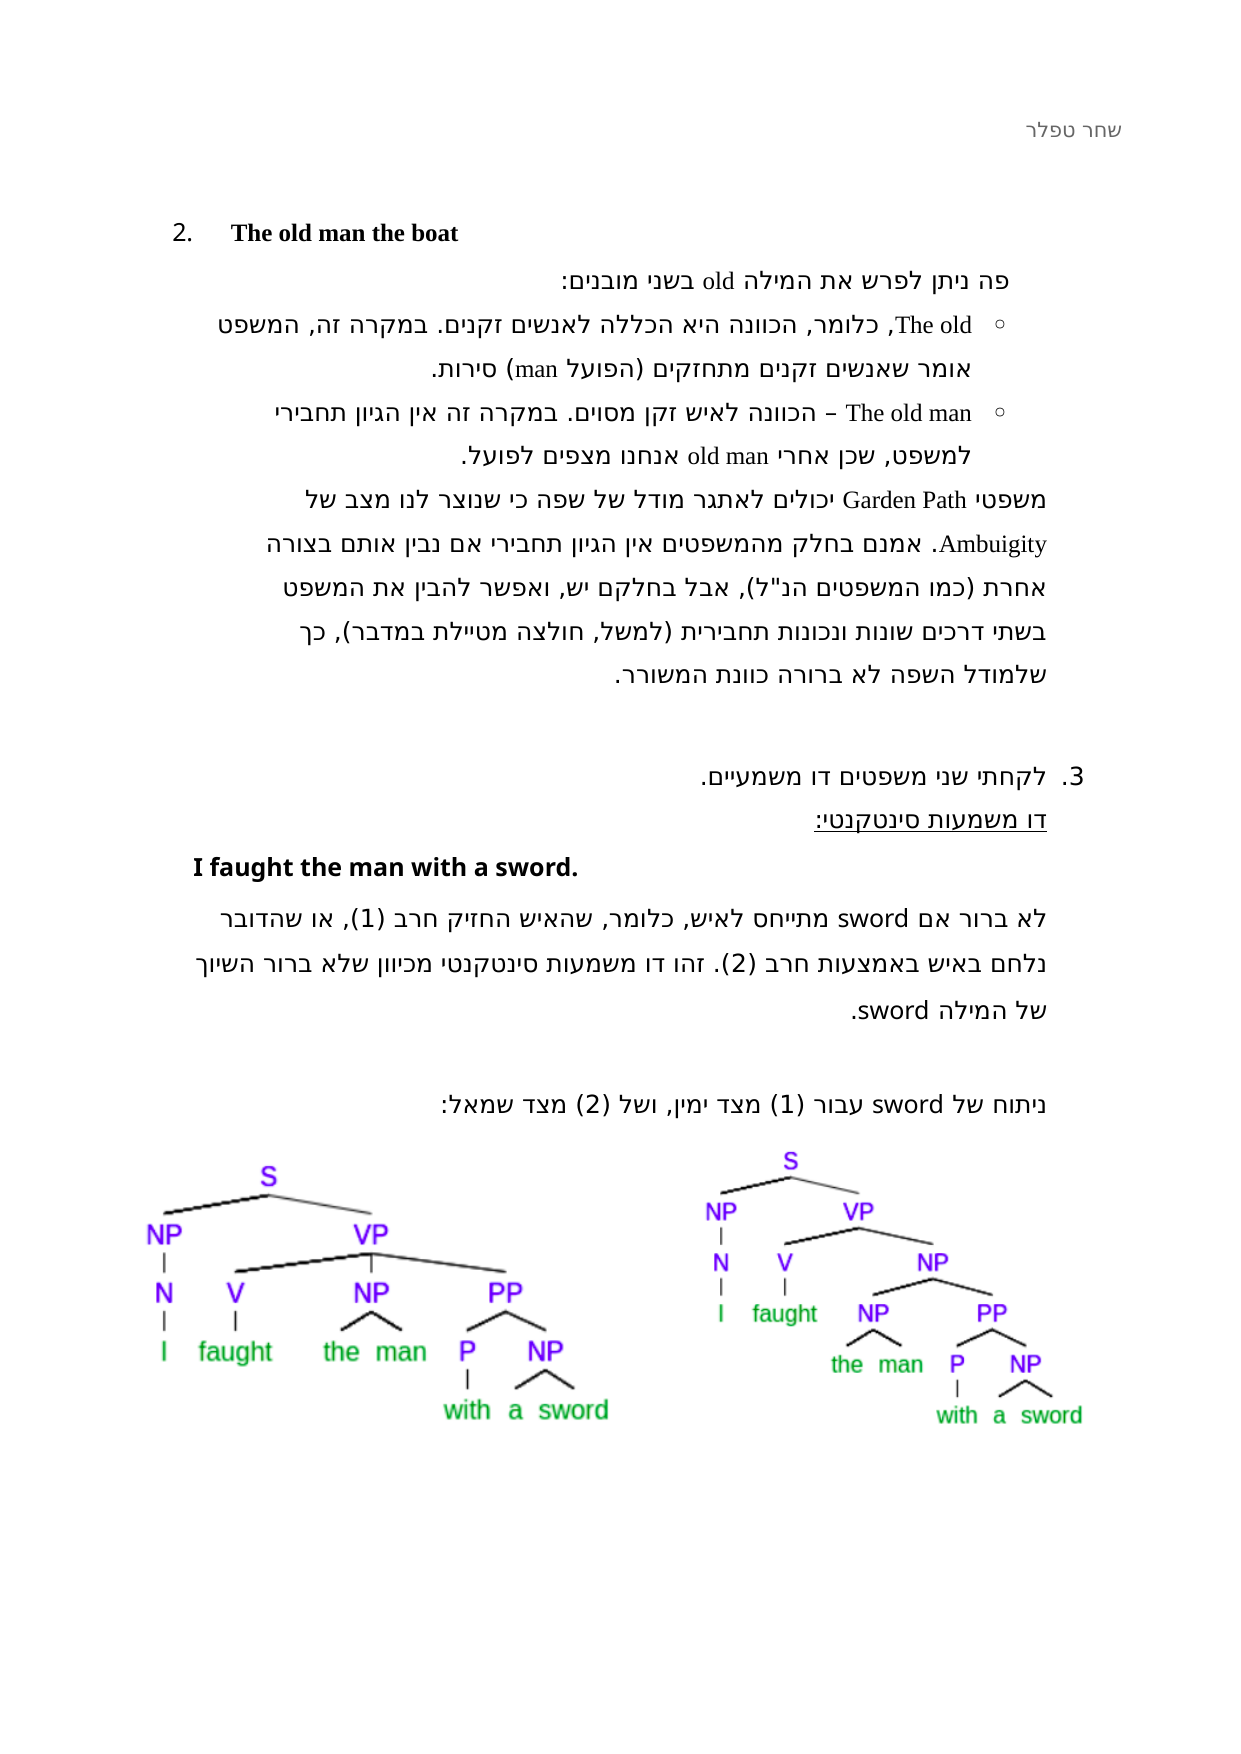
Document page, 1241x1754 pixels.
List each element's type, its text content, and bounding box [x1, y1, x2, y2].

list I faught the man with a sword. [156, 849, 1122, 883]
list The old man the boat [193, 215, 1122, 249]
picture [691, 1137, 1099, 1439]
picture [138, 1145, 625, 1436]
text משפטי Garden Path יכולים לאתגר מודל של שפה כי שנוצר לנו מצב של Ambuigity. אמנם בחלק מהמשפטים אין הגיון תחבירי אם נבין אותם בצורה אחרת (כמו המשפטים הנ"ל), אבל בחלקם יש, ואפשר להבין את המשפט בשתי דרכים שונות ונכונות תחבירית (למשל, חולצה מטיילת במדבר), כך שלמודל השפה לא ברורה כוונת המשורר. [221, 485, 1047, 733]
list ניתוח של sword עבור (1) מצד ימין, ושל (2) מצד שמאל: [193, 1087, 1084, 1121]
list פה ניתן לפרש את המילה old בשני מובנים: [118, 266, 1047, 295]
list The old, כלומר, הכוונה היא הכללה לאנשים זקנים. במקרה זה, המשפט אומר שאנשים זקנים מתחזקים (הפועל man) סירות. [212, 310, 1009, 383]
list The old man – הכוונה לאיש זקן מסוים. במקרה זה אין הגיון תחבירי למשפט, שכן אחרי old man אנחנו מצפים לפועל. [212, 398, 1009, 471]
list דו משמעות סינטקנטי: [118, 806, 1084, 835]
list לא ברור אם sword מתייחס לאיש, כלומר, שהאיש החזיק חרב (1), או שהדובר נלחם באיש באמצעות חרב (2). זהו דו משמעות סינטקנטי מכיוון שלא ברור השיוך של המילה sword. [193, 900, 1084, 1027]
list לקחתי שני משפטים דו משמעיים. [118, 762, 1084, 791]
